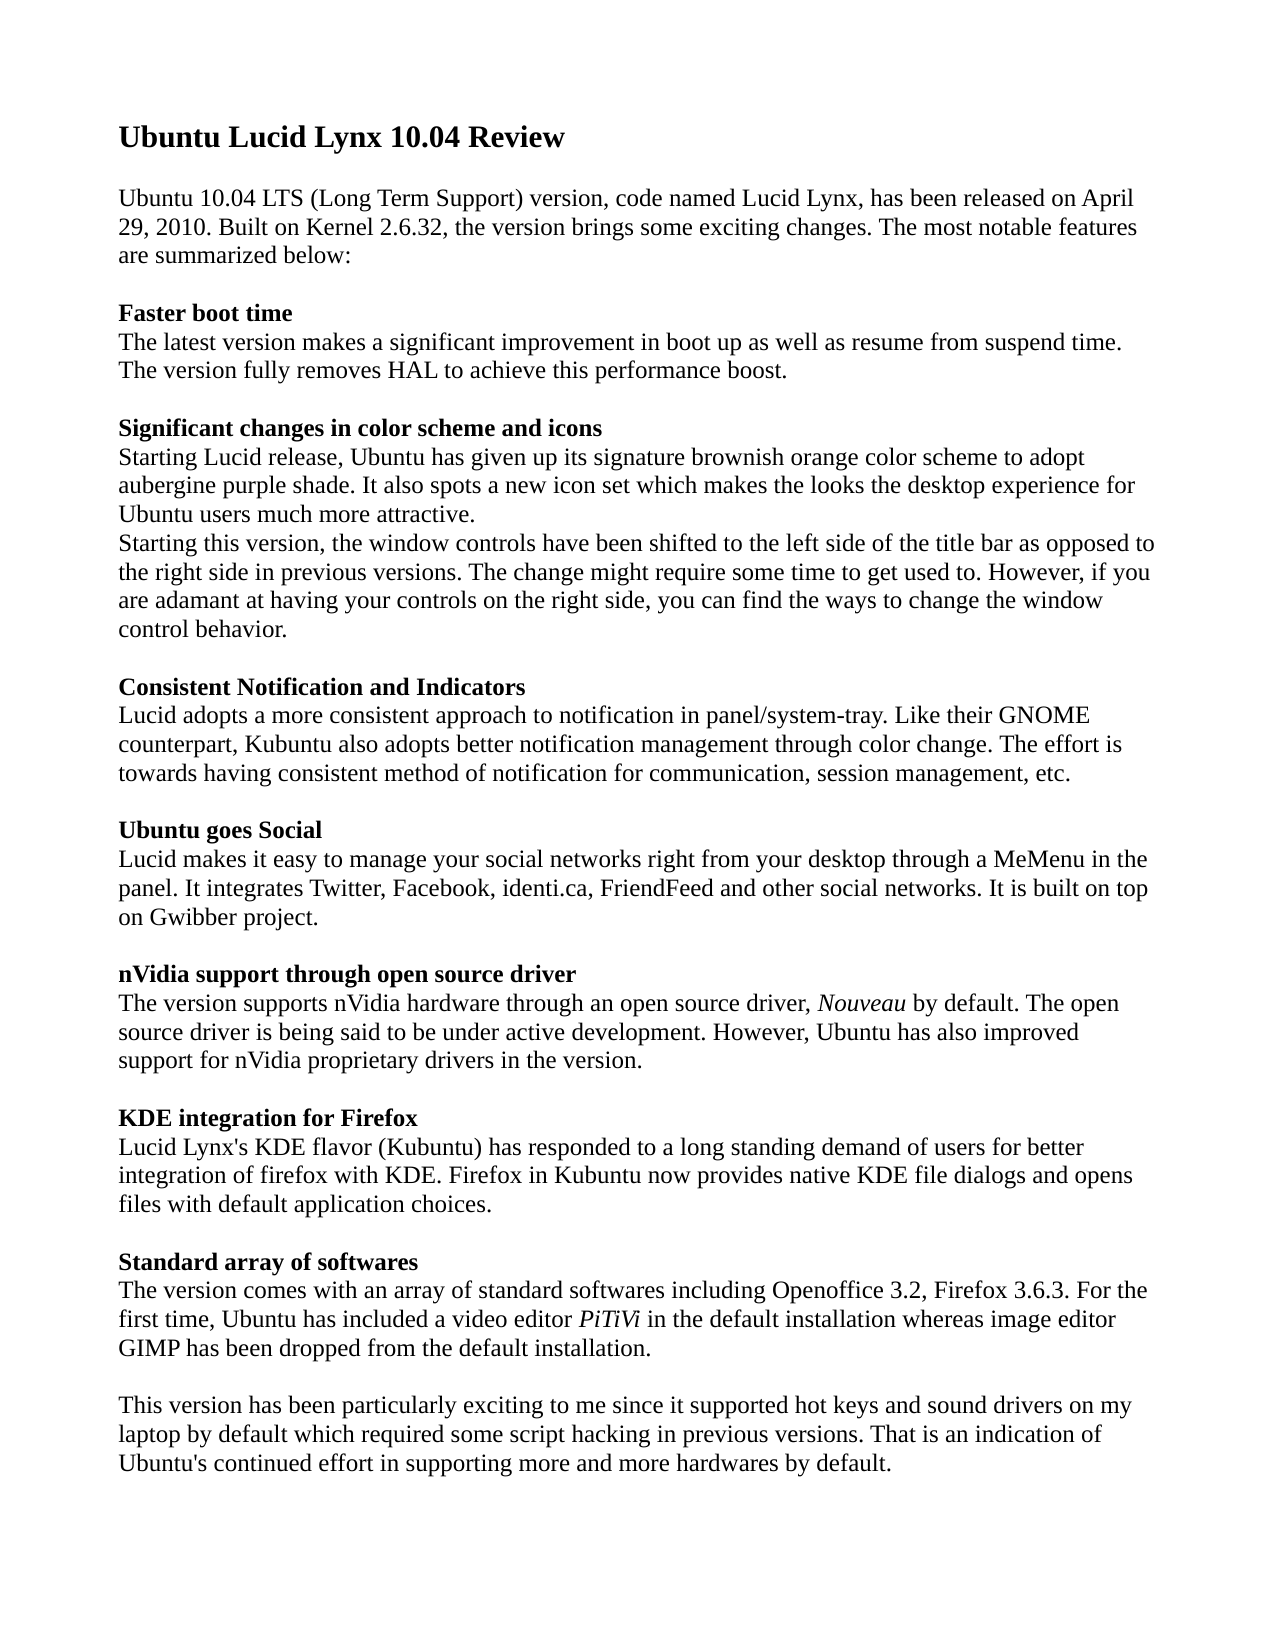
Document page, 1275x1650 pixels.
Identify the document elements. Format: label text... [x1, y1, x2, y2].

text This version has been particularly exciting to me since it supported hot keys and sound drivers on my laptop by default which required some script hacking in previous versions. That is an indication of Ubuntu's continued effort in supporting more and more hardwares by default. [118, 1390, 1157, 1477]
text Significant changes in color scheme and icons [118, 413, 1157, 442]
text The version supports nVidia hardware through an open source driver, Nouveau by default. The open source driver is being said to be under active development. However, Ubuntu has also improved support for nVidia proprietary drivers in the version. [118, 988, 1157, 1074]
text Ubuntu goes Social [118, 815, 1157, 844]
text Starting Lucid release, Ubuntu has given up its signature brownish orange color scheme to adopt aubergine purple shade. It also spots a new icon set which makes the looks the desktop experience for Ubuntu users much more attractive. [118, 442, 1157, 528]
text Ubuntu 10.04 LTS (Long Term Support) version, code named Lucid Lynx, has been released on April 29, 2010. Built on Kernel 2.6.32, the version brings some exciting changes. The most notable features are summarized below: [118, 183, 1157, 269]
text Standard array of softwares [118, 1247, 1157, 1275]
text Ubuntu Lucid Lynx 10.04 Review [118, 118, 1157, 154]
text nVidia support through open source driver [118, 959, 1157, 988]
text Lucid Lynx's KDE flavor (Kubuntu) has responded to a long standing demand of users for better integration of firefox with KDE. Firefox in Kubuntu now provides native KDE file dialogs and opens files with default application choices. [118, 1132, 1157, 1218]
text The version comes with an array of standard softwares including Openoffice 3.2, Firefox 3.6.3. For the first time, Ubuntu has included a video editor PiTiVi in the default installation whereas image editor GIMP has been dropped from the default installation. [118, 1275, 1157, 1362]
text KDE integration for Firefox [118, 1103, 1157, 1132]
text Lucid adopts a more consistent approach to notification in panel/system-tray. Like their GNOME counterpart, Kubuntu also adopts better notification management through color change. The effort is towards having consistent method of notification for communication, session management, etc. [118, 700, 1157, 787]
text Starting this version, the window controls have been shifted to the left side of the title bar as opposed to the right side in previous versions. The change might require some time to get used to. However, if you are adamant at having your controls on the right side, you can find the ways to change the window control behavior. [118, 528, 1157, 643]
text Lucid makes it easy to manage your social networks right from your desktop through a MeMenu in the panel. It integrates Twitter, Facebook, identi.ca, FriendFeed and other social networks. It is built on top on Gwibber project. [118, 844, 1157, 930]
text Faster boot time [118, 298, 1157, 327]
text The latest version makes a significant improvement in boot up as well as resume from suspend time. The version fully removes HAL to achieve this performance boost. [118, 327, 1157, 384]
text Consistent Notification and Indicators [118, 672, 1157, 700]
